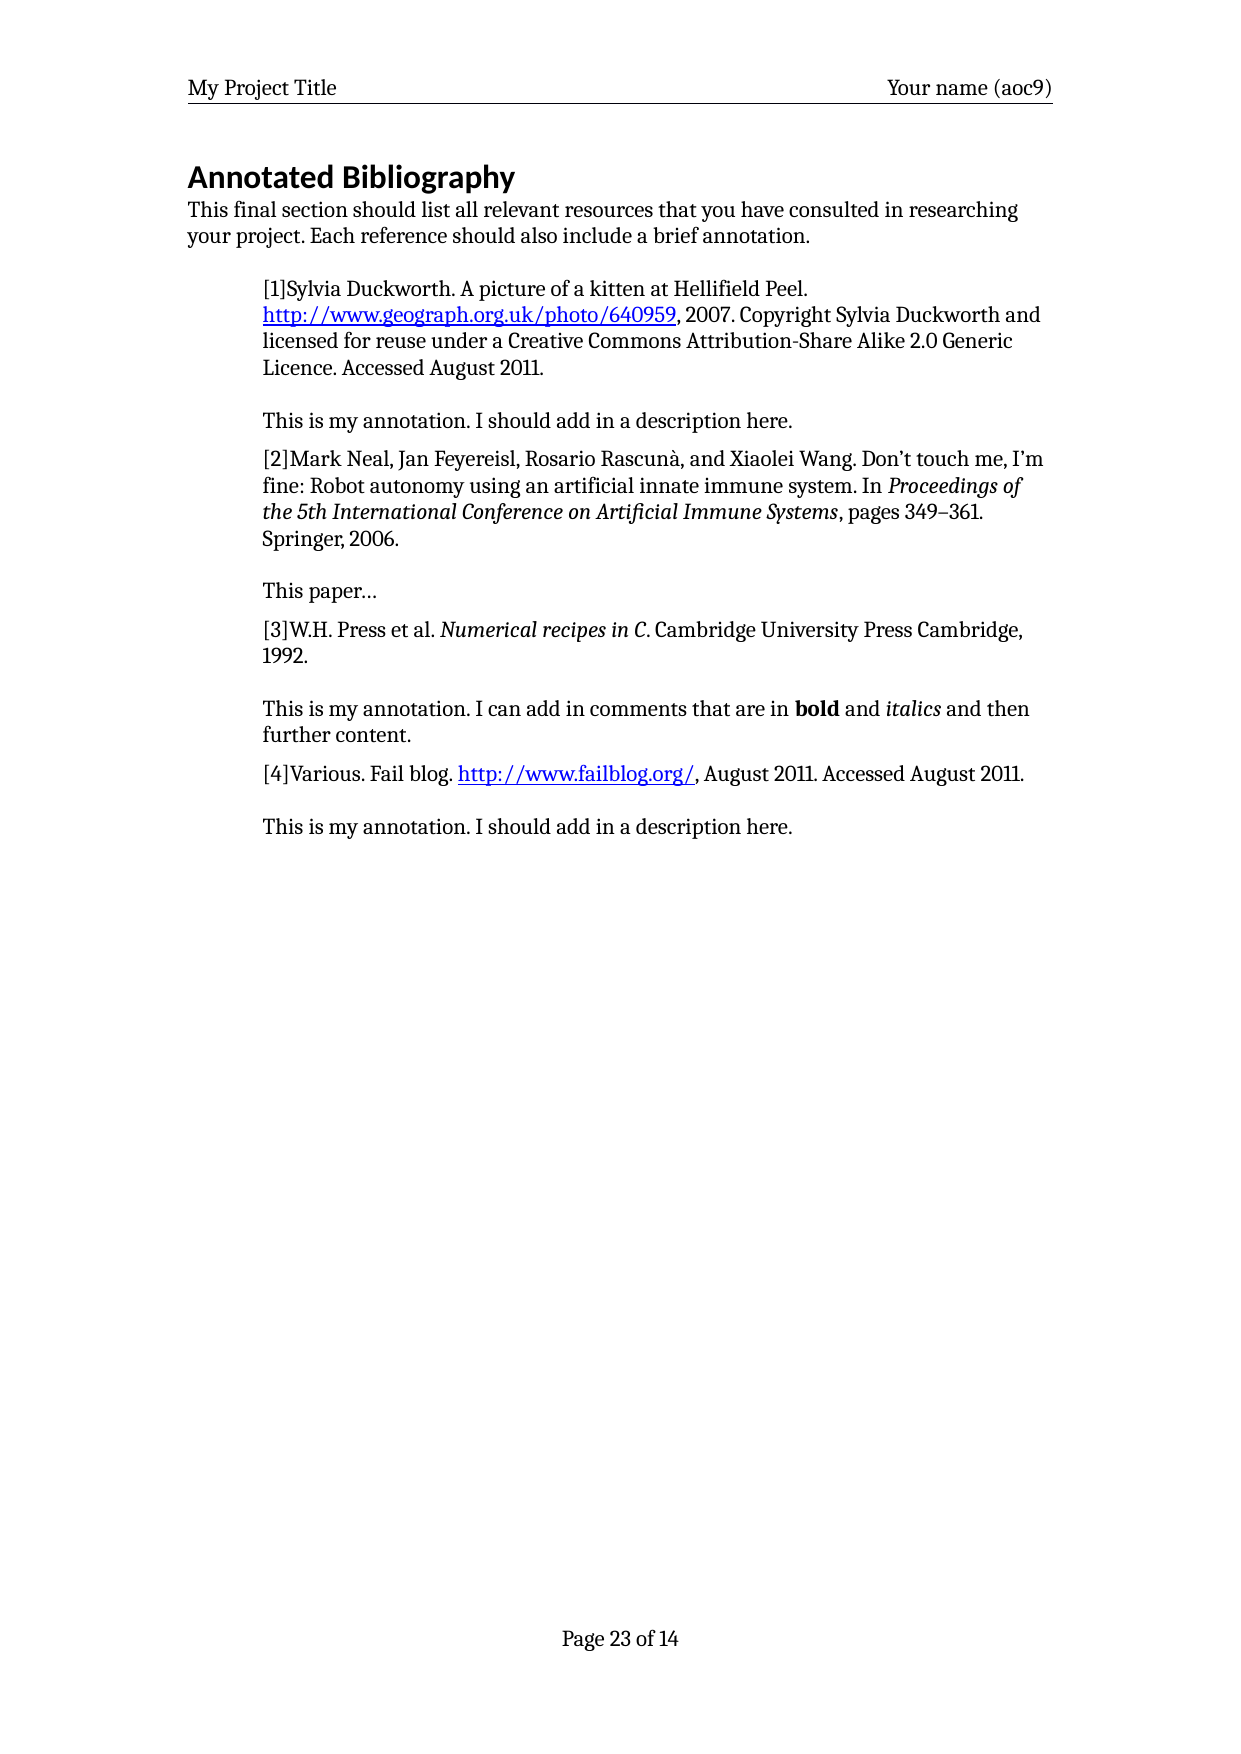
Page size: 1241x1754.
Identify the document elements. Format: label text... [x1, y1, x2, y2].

text This final section should list all relevant resources that you have consulted in researching your project. Each reference should also include a brief annotation. [187, 197, 1053, 249]
subtitle Annotated Bibliography [187, 156, 1053, 197]
list Sylvia Duckworth. A picture of a kitten at Hellifield Peel. http://www.geograph.org.uk/photo/640959, 2007. Copyright Sylvia Duckworth and licensed for reuse under a Creative Commons Attribution-Share Alike 2.0 Generic Licence. Accessed August 2011. This is my annotation. I should add in a description here. [262, 276, 1053, 434]
list Various. Fail blog. http://www.failblog.org/, August 2011. Accessed August 2011. This is my annotation. I should add in a description here. [262, 761, 1053, 840]
list Mark Neal, Jan Feyereisl, Rosario Rascunà, and Xiaolei Wang. Don’t touch me, I’m fine: Robot autonomy using an artificial innate immune system. In Proceedings of the 5th International Conference on Artificial Immune Systems, pages 349–361. Springer, 2006. This paper… [262, 446, 1053, 604]
list W.H. Press et al. Numerical recipes in C. Cambridge University Press Cambridge, 1992. This is my annotation. I can add in comments that are in bold and italics and then further content. [262, 617, 1053, 749]
